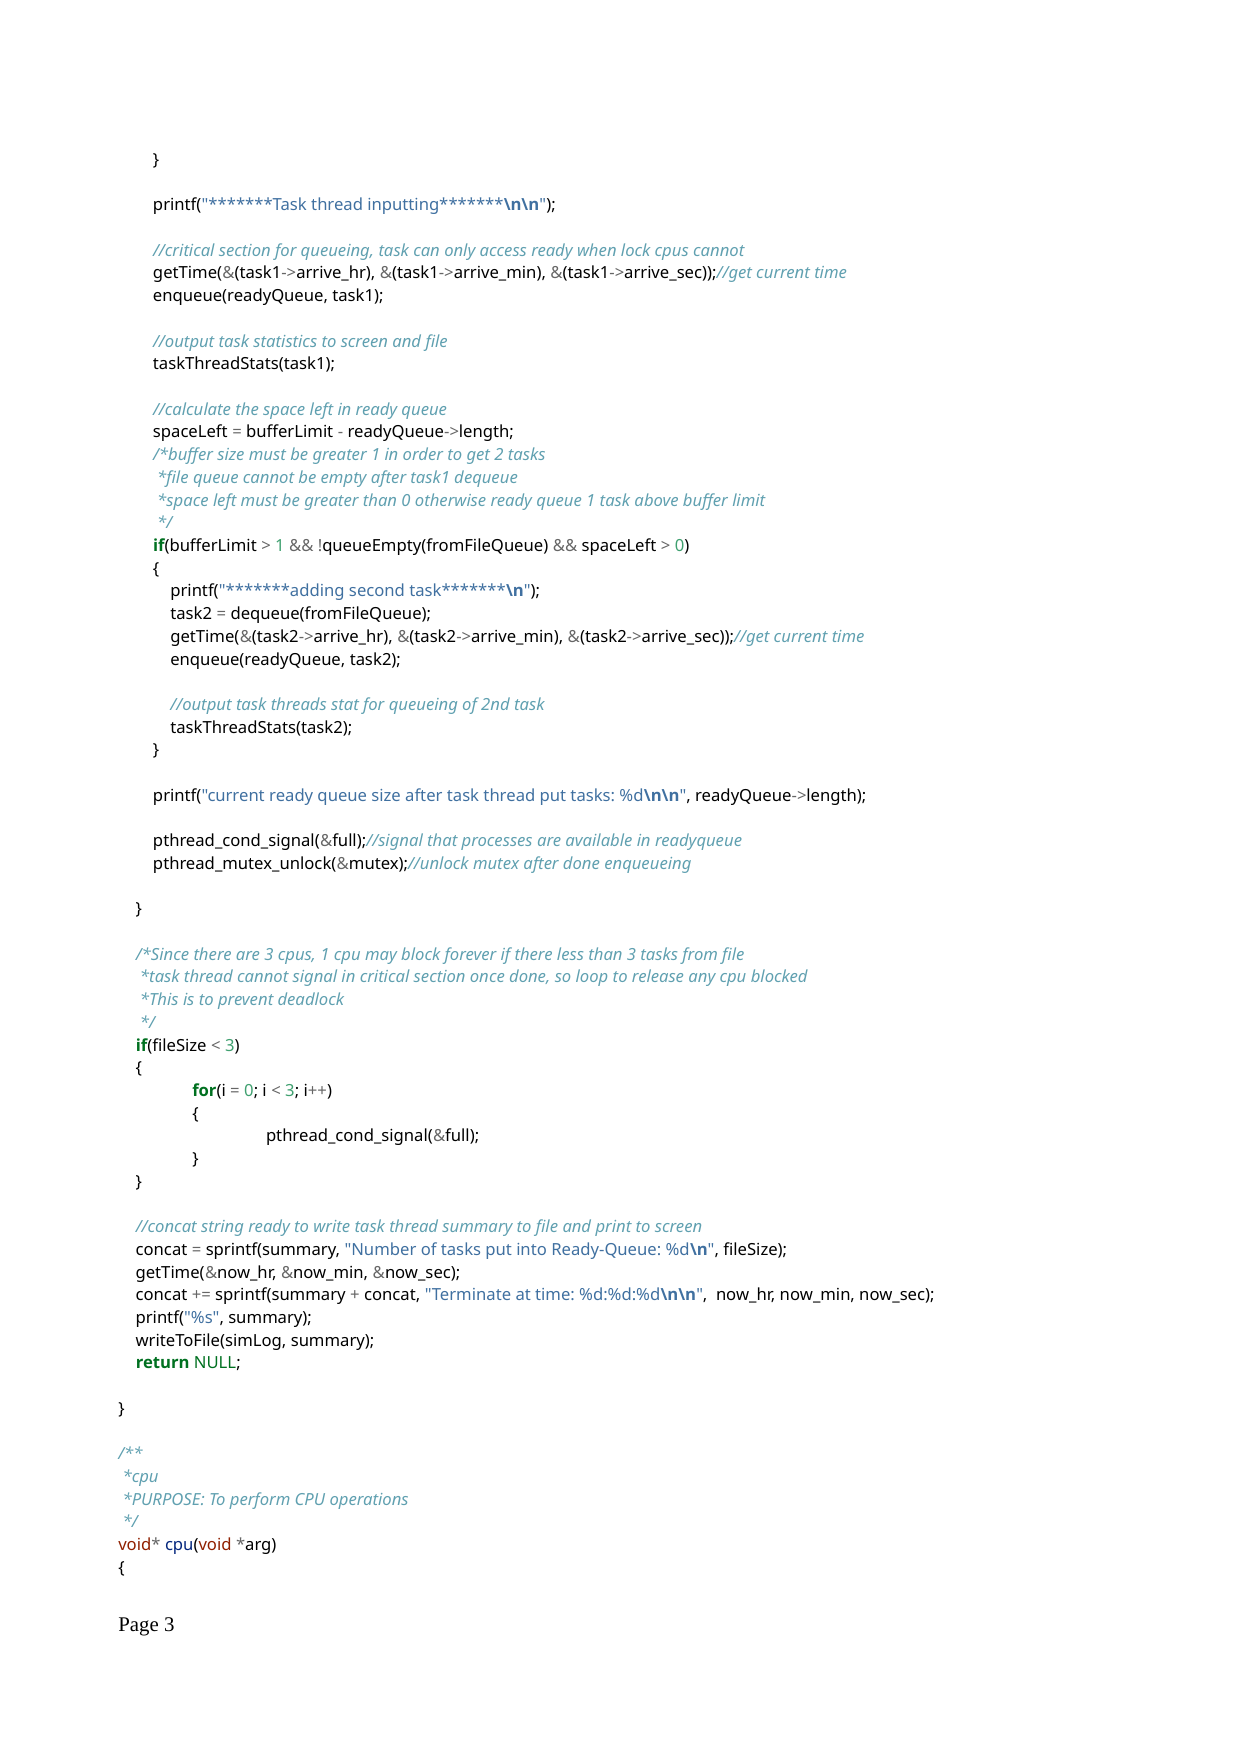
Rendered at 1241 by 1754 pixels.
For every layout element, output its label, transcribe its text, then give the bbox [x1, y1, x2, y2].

text */ [118, 1510, 1122, 1533]
text { [118, 1101, 1122, 1124]
text getTime(&now_hr, &now_min, &now_sec); [118, 1260, 1122, 1283]
text { [118, 1556, 1122, 1578]
text } [118, 148, 1122, 170]
text } [118, 1397, 1122, 1419]
text enqueue(readyQueue, task1); [118, 284, 1122, 307]
text */ [118, 511, 1122, 534]
text //critical section for queueing, task can only access ready when lock cpus cannot [118, 238, 1122, 261]
text /*Since there are 3 cpus, 1 cpu may block forever if there less than 3 tasks from file [118, 942, 1122, 965]
text if(fileSize < 3) [118, 1033, 1122, 1056]
text //concat string ready to write task thread summary to file and print to screen [118, 1215, 1122, 1238]
text printf("current ready queue size after task thread put tasks: %d\n\n", readyQueue->length); [118, 783, 1122, 806]
text concat = sprintf(summary, "Number of tasks put into Ready-Queue: %d\n", fileSize); [118, 1238, 1122, 1260]
text { [118, 556, 1122, 579]
text return NULL; [118, 1351, 1122, 1374]
text *space left must be greater than 0 otherwise ready queue 1 task above buffer limit [118, 488, 1122, 511]
text void* cpu(void *arg) [118, 1533, 1122, 1556]
text printf("*******Task thread inputting*******\n\n"); [118, 193, 1122, 216]
text *cpu [118, 1465, 1122, 1487]
text *PURPOSE: To perform CPU operations [118, 1487, 1122, 1510]
text /** [118, 1442, 1122, 1465]
text spaceLeft = bufferLimit - readyQueue->length; [118, 420, 1122, 443]
text } [118, 1147, 1122, 1169]
text //output task statistics to screen and file [118, 329, 1122, 352]
text pthread_mutex_unlock(&mutex);//unlock mutex after done enqueueing [118, 852, 1122, 874]
text writeToFile(simLog, summary); [118, 1328, 1122, 1351]
text { [118, 1056, 1122, 1079]
text pthread_cond_signal(&full); [118, 1124, 1122, 1147]
text //output task threads stat for queueing of 2nd task [118, 693, 1122, 715]
text //calculate the space left in ready queue [118, 397, 1122, 420]
text *file queue cannot be empty after task1 dequeue [118, 466, 1122, 488]
text taskThreadStats(task2); [118, 715, 1122, 738]
text *This is to prevent deadlock [118, 988, 1122, 1011]
text getTime(&(task1->arrive_hr), &(task1->arrive_min), &(task1->arrive_sec));//get current time [118, 261, 1122, 284]
text } [118, 897, 1122, 920]
text *task thread cannot signal in critical section once done, so loop to release any cpu blocked [118, 965, 1122, 988]
text printf("%s", summary); [118, 1306, 1122, 1328]
text enqueue(readyQueue, task2); [118, 647, 1122, 670]
text task2 = dequeue(fromFileQueue); [118, 602, 1122, 624]
text for(i = 0; i < 3; i++) [118, 1079, 1122, 1101]
text taskThreadStats(task1); [118, 352, 1122, 375]
text printf("*******adding second task*******\n"); [118, 579, 1122, 602]
text concat += sprintf(summary + concat, "Terminate at time: %d:%d:%d\n\n", now_hr, now_min, now_sec); [118, 1283, 1122, 1306]
text } [118, 738, 1122, 761]
text getTime(&(task2->arrive_hr), &(task2->arrive_min), &(task2->arrive_sec));//get current time [118, 624, 1122, 647]
text */ [118, 1011, 1122, 1033]
text } [118, 1169, 1122, 1192]
text if(bufferLimit > 1 && !queueEmpty(fromFileQueue) && spaceLeft > 0) [118, 534, 1122, 556]
text pthread_cond_signal(&full);//signal that processes are available in readyqueue [118, 829, 1122, 852]
text /*buffer size must be greater 1 in order to get 2 tasks [118, 443, 1122, 466]
